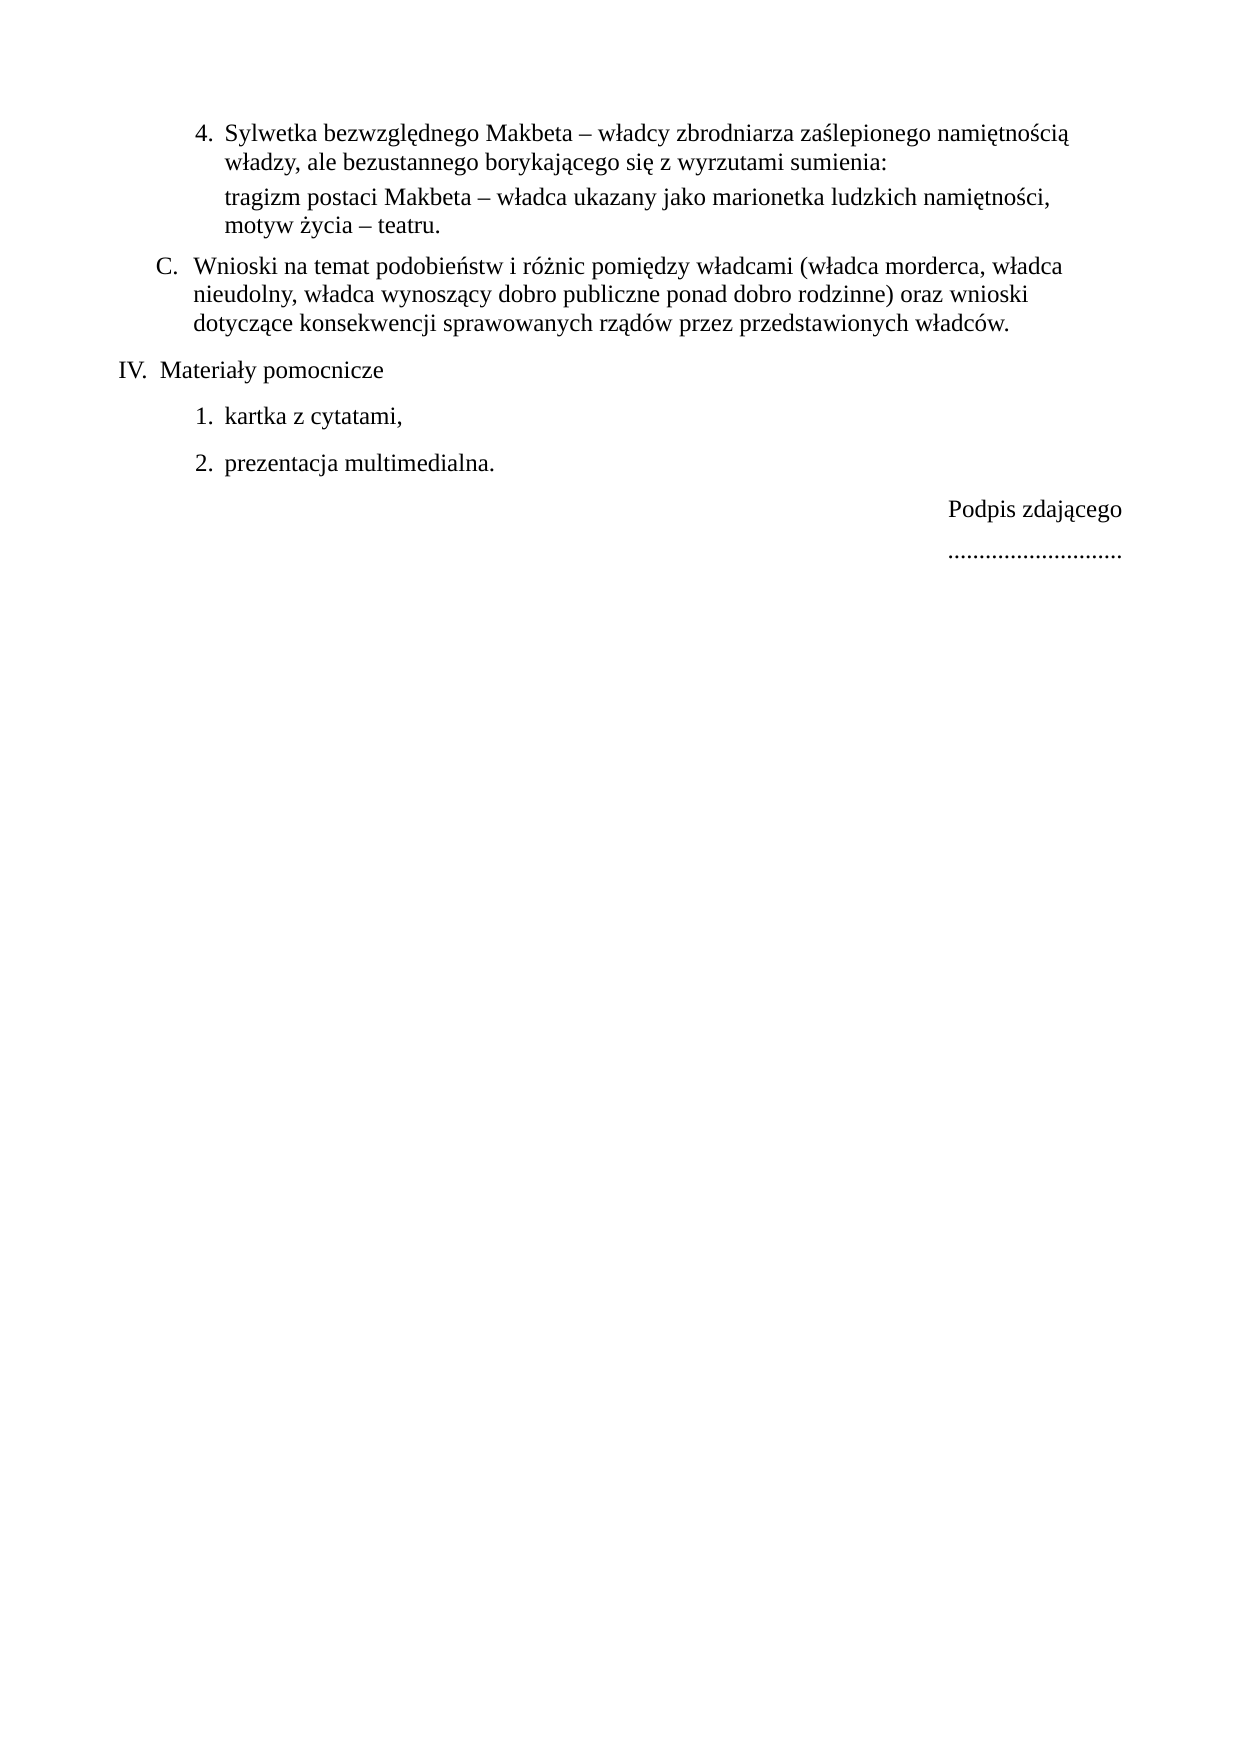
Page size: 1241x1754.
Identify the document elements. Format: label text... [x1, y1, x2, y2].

list prezentacja multimedialna. [195, 448, 1122, 476]
list Materiały pomocnicze [118, 355, 1122, 383]
text ............................ [118, 535, 1122, 563]
list Wnioski na temat podobieństw i różnic pomiędzy władcami (władca morderca, władca nieudolny, władca wynoszący dobro publiczne ponad dobro rodzinne) oraz wnioski dotyczące konsekwencji sprawowanych rządów przez przedstawionych władców. [156, 251, 1122, 337]
list kartka z cytatami, [195, 401, 1122, 430]
list Sylwetka bezwzględnego Makbeta – władcy zbrodniarza zaślepionego namiętnością władzy, ale bezustannego borykającego się z wyrzutami sumienia: [195, 118, 1122, 176]
list tragizm postaci Makbeta – władca ukazany jako marionetka ludzkich namiętności, motyw życia – teatru. [195, 182, 1122, 239]
text Podpis zdającego [118, 494, 1122, 523]
